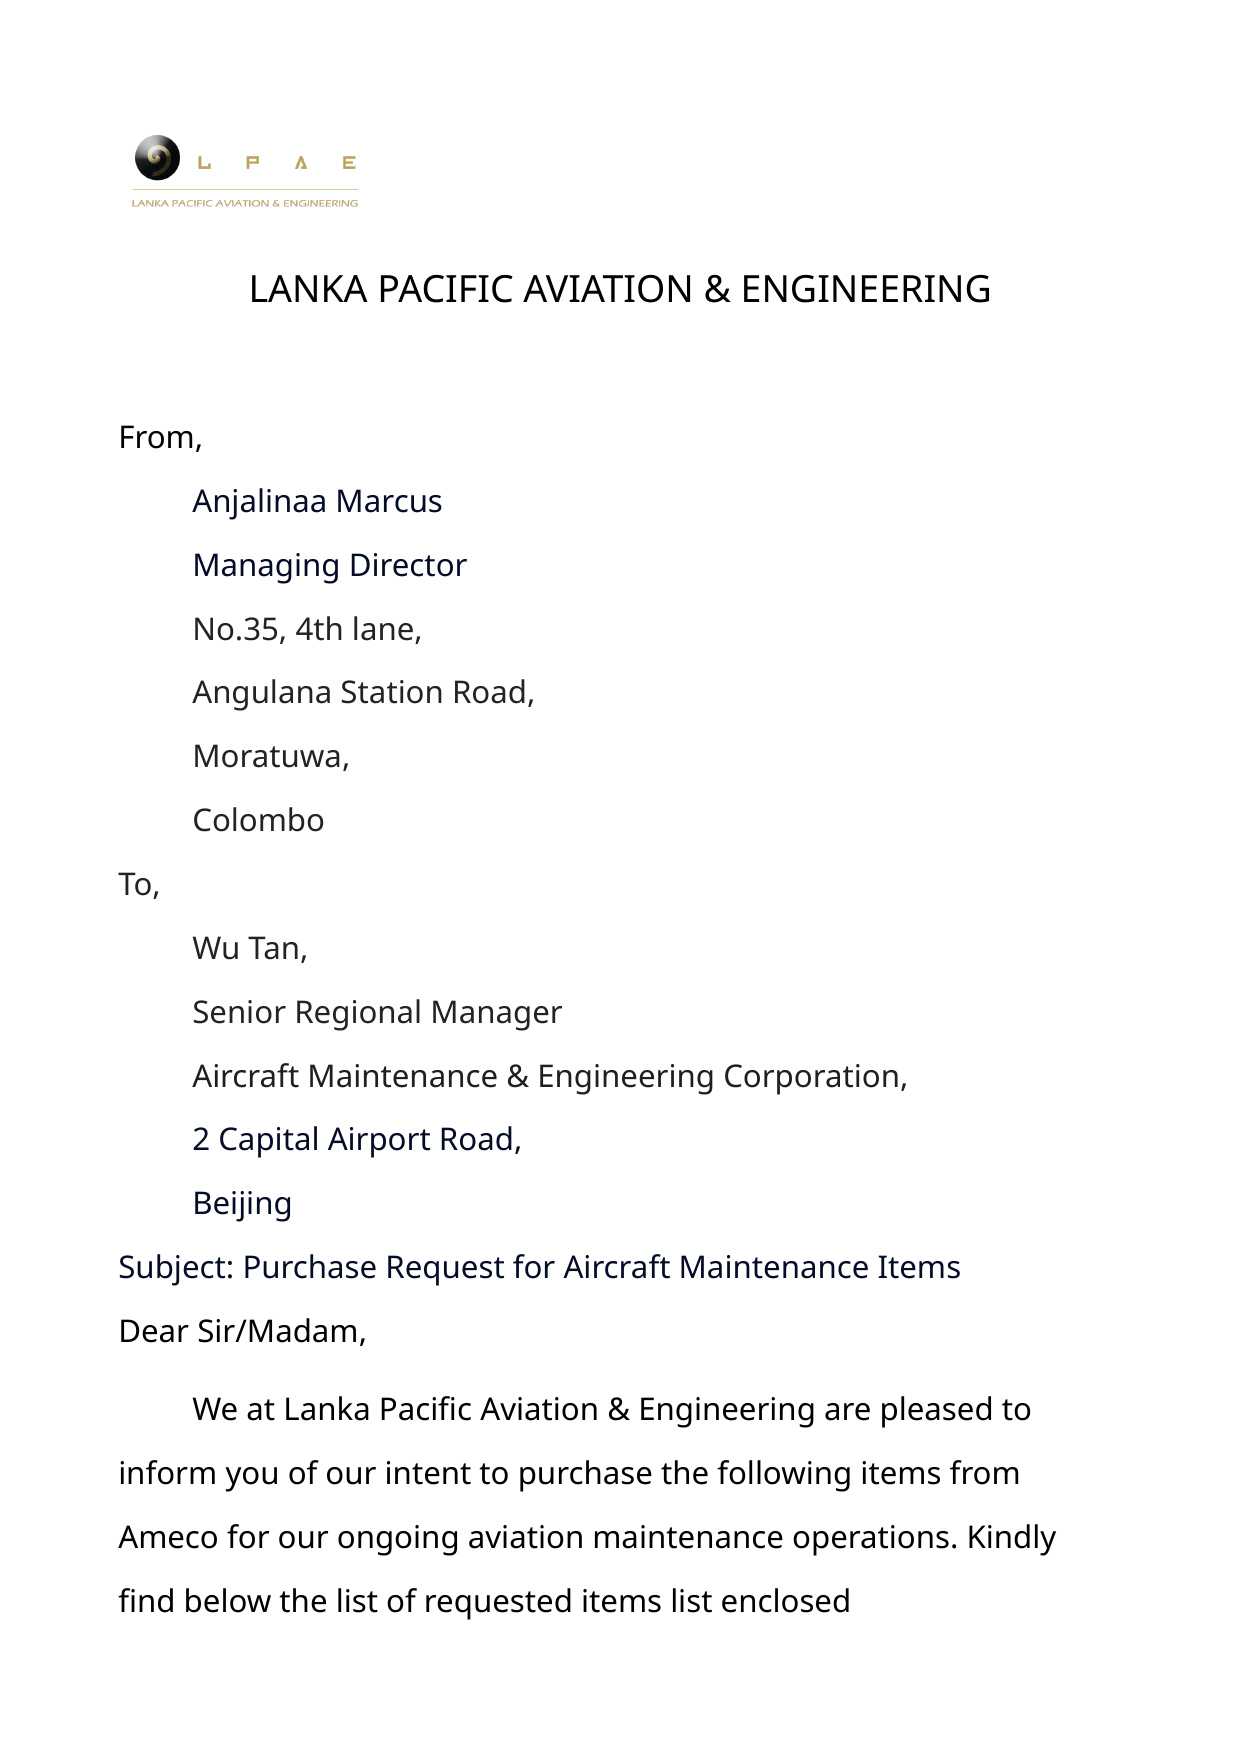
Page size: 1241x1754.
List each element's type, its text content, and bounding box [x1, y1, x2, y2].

text Colombo [118, 798, 1122, 841]
text Senior Regional Manager [118, 990, 1122, 1032]
text 2 Capital Airport Road, [118, 1117, 1122, 1160]
text LANKA PACIFIC AVIATION & ENGINEERING [118, 262, 1122, 313]
text Anjalinaa Marcus [118, 479, 1122, 521]
text Dear Sir/Madam, [118, 1309, 1122, 1352]
text From, [118, 415, 1122, 458]
text Wu Tan, [118, 926, 1122, 968]
text Beijing [118, 1181, 1122, 1224]
text Subject: Purchase Request for Aircraft Maintenance Items [118, 1245, 1122, 1288]
text Moratuwa, [118, 734, 1122, 777]
text We at Lanka Pacific Aviation & Engineering are pleased to inform you of our intent to purchase the following items from Ameco for our ongoing aviation maintenance operations. Kindly find below the list of requested items list enclosed [118, 1387, 1122, 1622]
text Angulana Station Road, [118, 670, 1122, 713]
text No.35, 4th lane, [118, 607, 1122, 649]
picture [118, 118, 380, 219]
text To, [118, 862, 1122, 904]
text Managing Director [118, 543, 1122, 585]
text Aircraft Maintenance & Engineering Corporation, [118, 1053, 1122, 1096]
